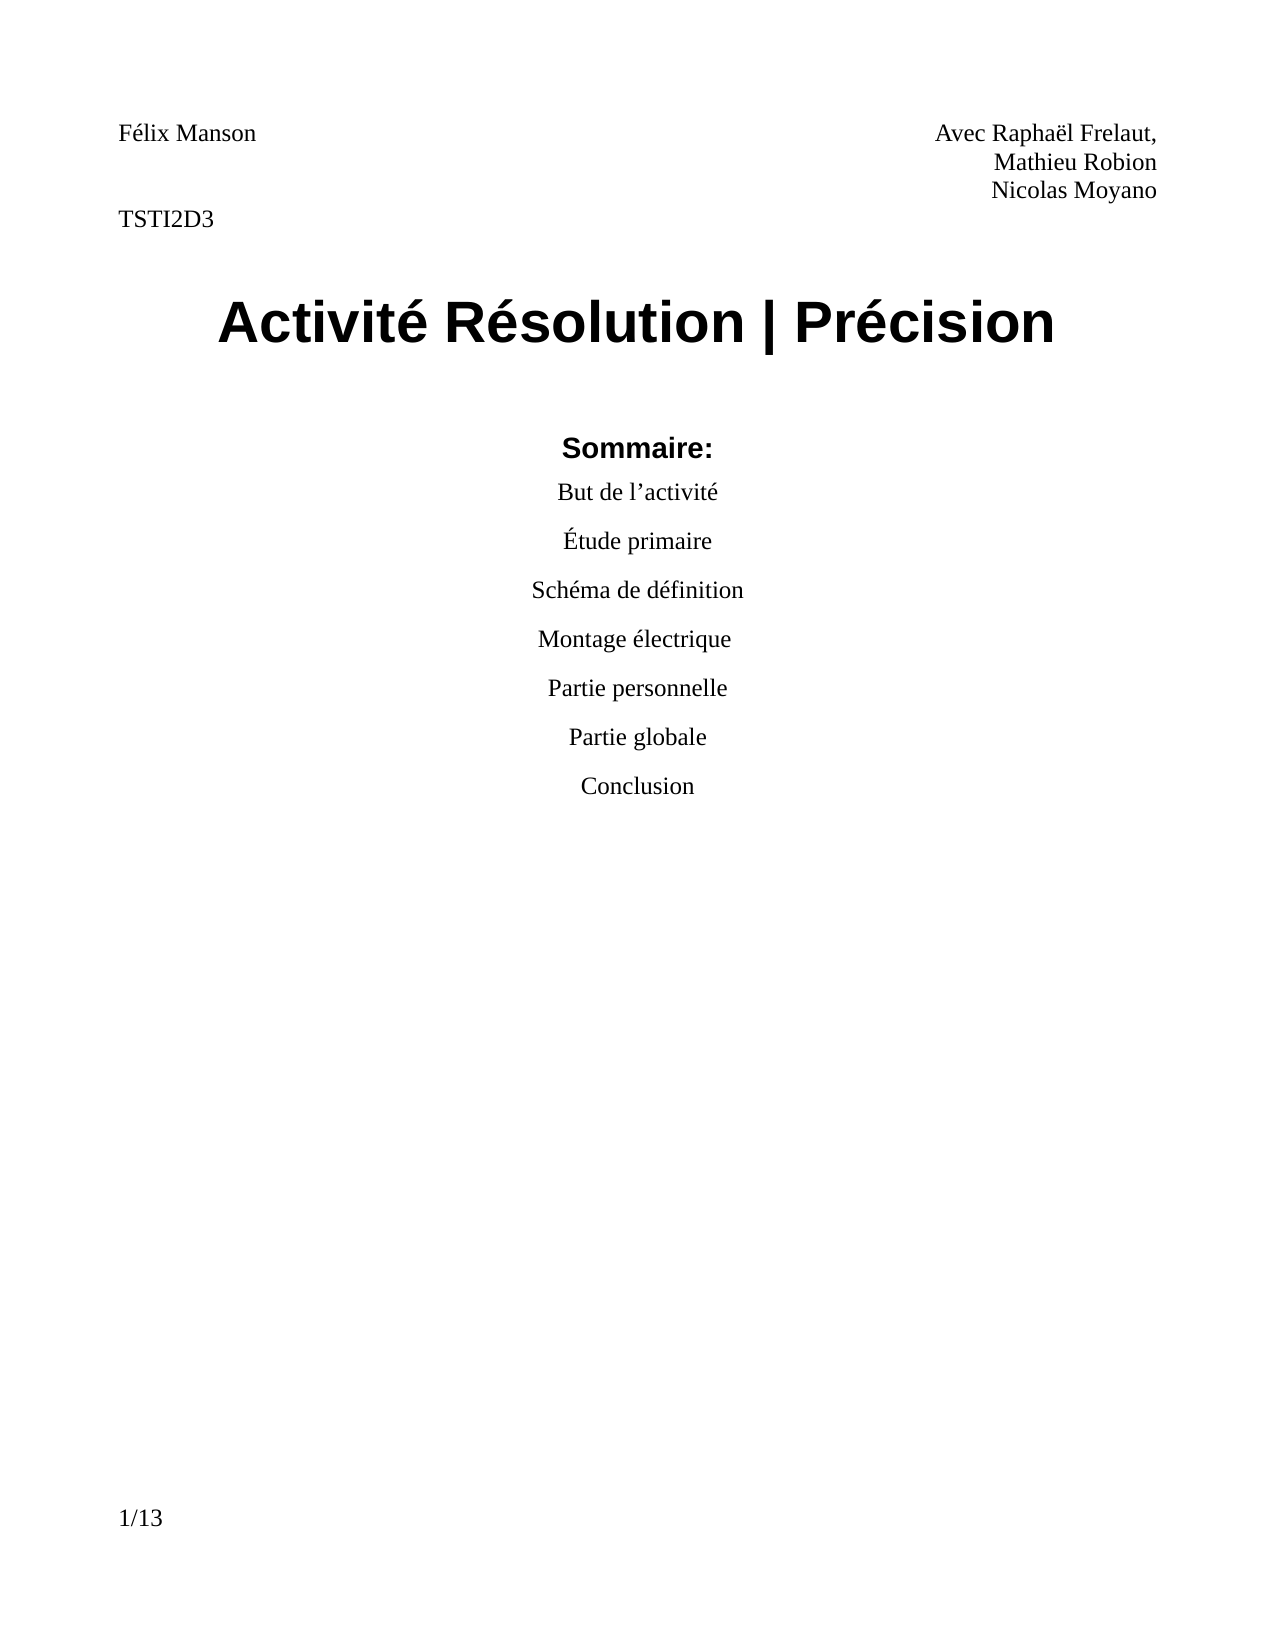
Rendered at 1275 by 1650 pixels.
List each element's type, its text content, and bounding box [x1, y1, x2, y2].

text Partie globale [118, 722, 1157, 751]
text Conclusion [118, 771, 1157, 800]
text Partie personnelle [118, 673, 1157, 702]
text Schéma de définition [118, 575, 1157, 604]
title Activité Résolution | Précision [118, 288, 1157, 355]
subtitle Sommaire: [118, 431, 1157, 464]
text Montage électrique [118, 624, 1157, 653]
text But de l’activité [118, 477, 1157, 506]
text Étude primaire [118, 526, 1157, 555]
